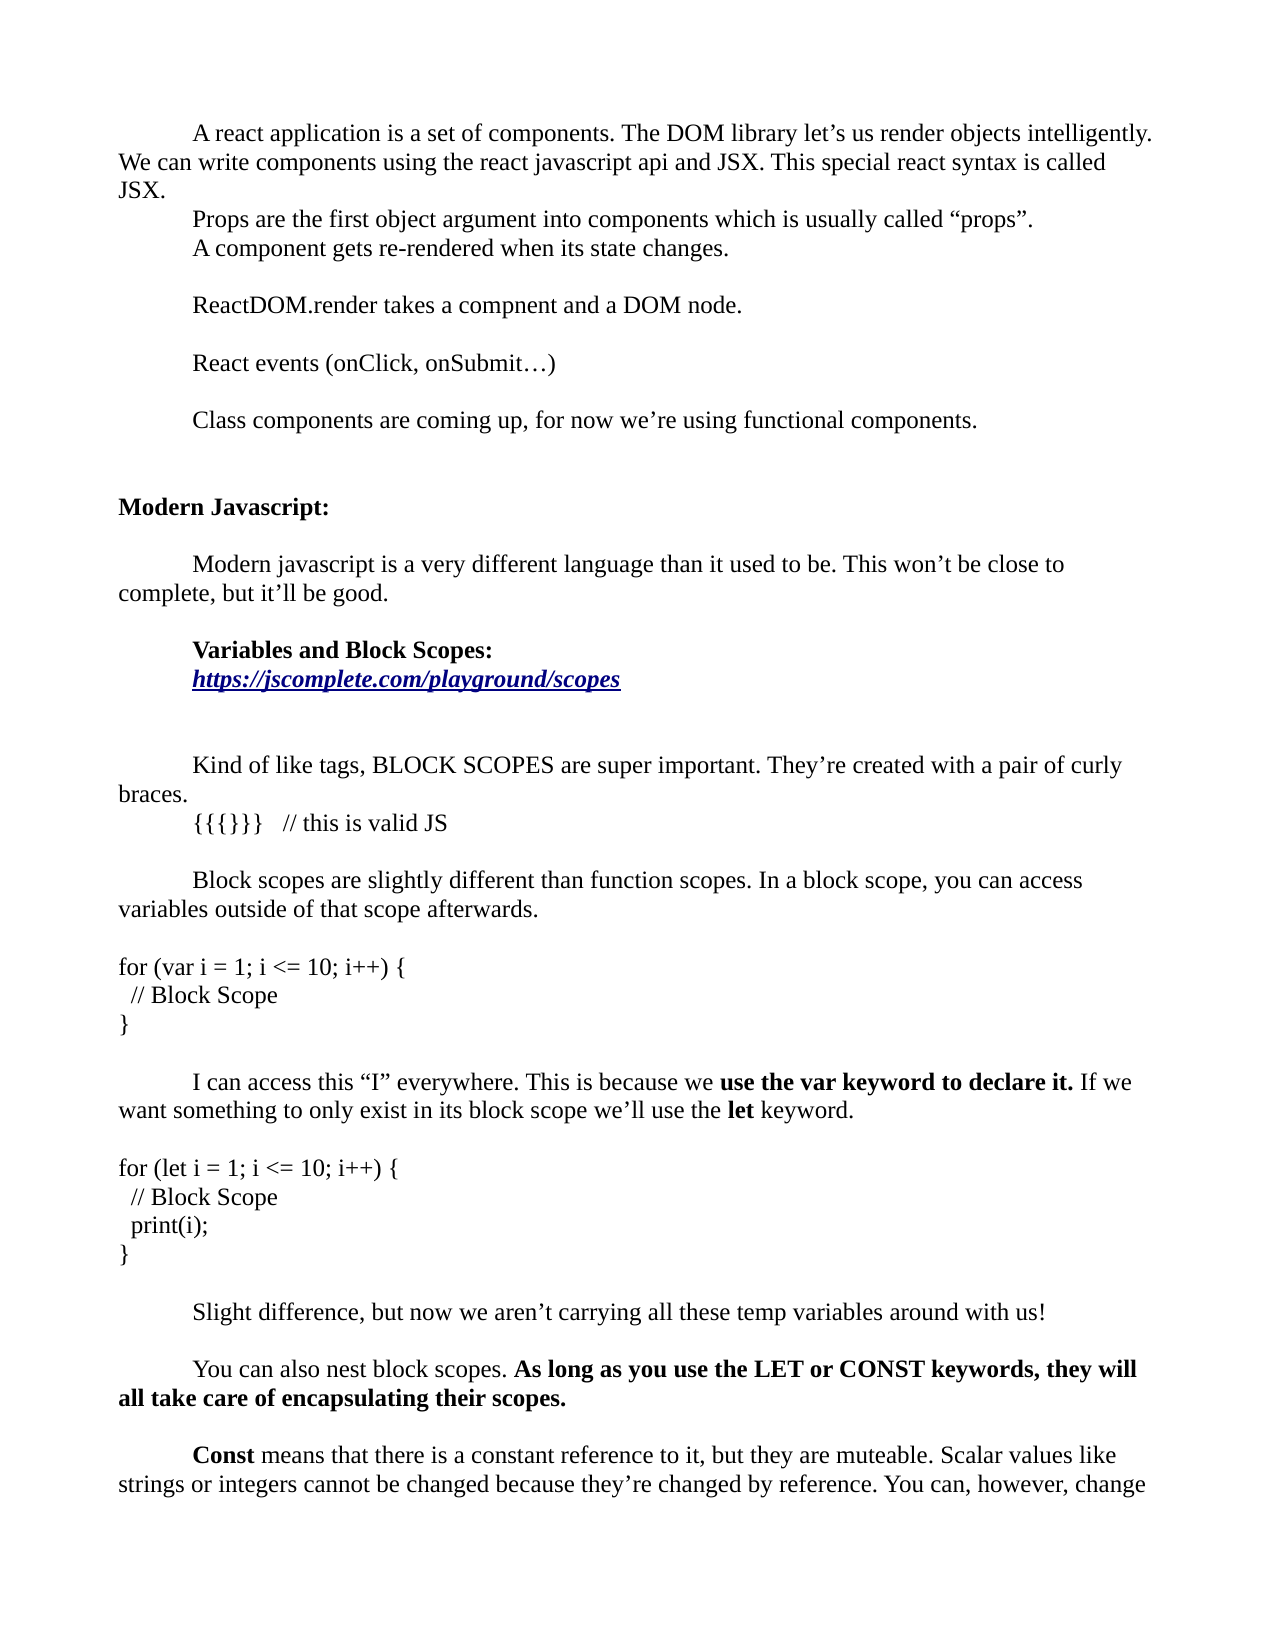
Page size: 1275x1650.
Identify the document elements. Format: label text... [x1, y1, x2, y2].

text Class components are coming up, for now we’re using functional components. [118, 406, 1157, 434]
text A component gets re-rendered when its state changes. [118, 233, 1157, 262]
text ReactDOM.render takes a compnent and a DOM node. [118, 291, 1157, 319]
text Kind of like tags, BLOCK SCOPES are super important. They’re created with a pair of curly braces. [118, 751, 1157, 808]
text Block scopes are slightly different than function scopes. In a block scope, you can access variables outside of that scope afterwards. [118, 866, 1157, 923]
text I can access this “I” everywhere. This is because we use the var keyword to declare it. If we want something to only exist in its block scope we’ll use the let keyword. [118, 1067, 1157, 1124]
text // Block Scope [118, 981, 1157, 1009]
text } [118, 1009, 1157, 1038]
text // Block Scope [118, 1182, 1157, 1211]
text React events (onClick, onSubmit…) [118, 348, 1157, 377]
text Variables and Block Scopes: [118, 636, 1157, 664]
text for (var i = 1; i <= 10; i++) { [118, 952, 1157, 981]
text Const means that there is a constant reference to it, but they are muteable. Scalar values like strings or integers cannot be changed because they’re changed by reference. You can, however, change [118, 1441, 1157, 1498]
text https://jscomplete.com/playground/scopes [118, 664, 1157, 693]
text {{{}}} // this is valid JS [118, 808, 1157, 837]
text A react application is a set of components. The DOM library let’s us render objects intelligently. We can write components using the react javascript api and JSX. This special react syntax is called JSX. [118, 118, 1157, 204]
text You can also nest block scopes. As long as you use the LET or CONST keywords, they will all take care of encapsulating their scopes. [118, 1354, 1157, 1412]
text Modern Javascript: [118, 492, 1157, 521]
text Slight difference, but now we aren’t carrying all these temp variables around with us! [118, 1297, 1157, 1326]
text print(i); [118, 1211, 1157, 1239]
text Modern javascript is a very different language than it used to be. This won’t be close to complete, but it’ll be good. [118, 549, 1157, 607]
text Props are the first object argument into components which is usually called “props”. [118, 204, 1157, 233]
text for (let i = 1; i <= 10; i++) { [118, 1153, 1157, 1182]
text } [118, 1239, 1157, 1268]
